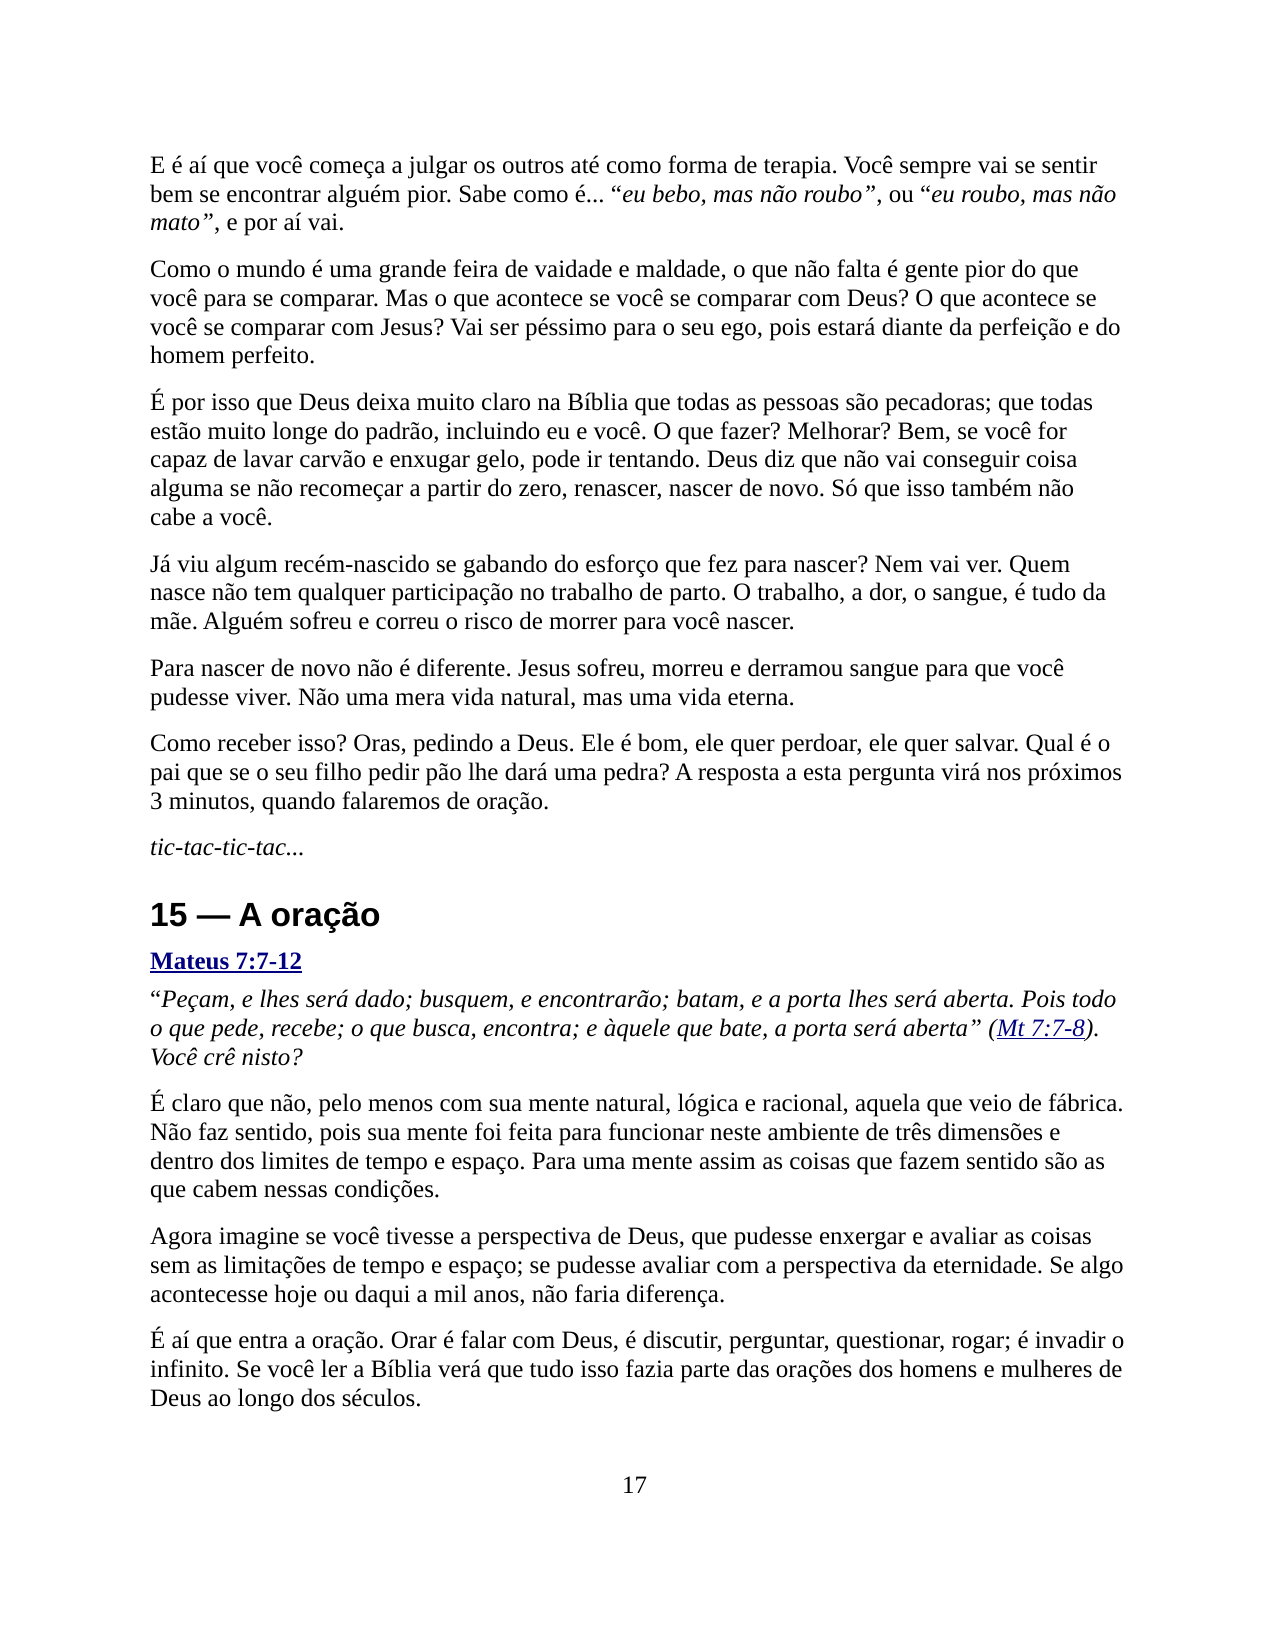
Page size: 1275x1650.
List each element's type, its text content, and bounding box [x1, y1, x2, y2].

text E é aí que você começa a julgar os outros até como forma de terapia. Você sempre vai se sentir bem se encontrar alguém pior. Sabe como é... “eu bebo, mas não roubo”, ou “eu roubo, mas não mato”, e por aí vai. [150, 150, 1125, 236]
text É por isso que Deus deixa muito claro na Bíblia que todas as pessoas são pecadoras; que todas estão muito longe do padrão, incluindo eu e você. O que fazer? Melhorar? Bem, se você for capaz de lavar carvão e enxugar gelo, pode ir tentando. Deus diz que não vai conseguir coisa alguma se não recomeçar a partir do zero, renascer, nascer de novo. Só que isso também não cabe a você. [150, 387, 1125, 531]
text Agora imagine se você tivesse a perspectiva de Deus, que pudesse enxergar e avaliar as coisas sem as limitações de tempo e espaço; se pudesse avaliar com a perspectiva da eternidade. Se algo acontecesse hoje ou daqui a mil anos, não faria diferença. [150, 1221, 1125, 1307]
subtitle 15 — A oração [150, 895, 1125, 934]
text Já viu algum recém-nascido se gabando do esforço que fez para nascer? Nem vai ver. Quem nasce não tem qualquer participação no trabalho de parto. O trabalho, a dor, o sangue, é tudo da mãe. Alguém sofreu e correu o risco de morrer para você nascer. [150, 549, 1125, 635]
text “Peçam, e lhes será dado; busquem, e encontrarão; batam, e a porta lhes será aberta. Pois todo o que pede, recebe; o que busca, encontra; e àquele que bate, a porta será aberta” (Mt 7:7-8). Você crê nisto? [150, 984, 1125, 1070]
text É claro que não, pelo menos com sua mente natural, lógica e racional, aquela que veio de fábrica. Não faz sentido, pois sua mente foi feita para funcionar neste ambiente de três dimensões e dentro dos limites de tempo e espaço. Para uma mente assim as coisas que fazem sentido são as que cabem nessas condições. [150, 1088, 1125, 1203]
text tic-tac-tic-tac... [150, 832, 1125, 861]
text Como o mundo é uma grande feira de vaidade e maldade, o que não falta é gente pior do que você para se comparar. Mas o que acontece se você se comparar com Deus? O que acontece se você se comparar com Jesus? Vai ser péssimo para o seu ego, pois estará diante da perfeição e do homem perfeito. [150, 254, 1125, 369]
text É aí que entra a oração. Orar é falar com Deus, é discutir, perguntar, questionar, rogar; é invadir o infinito. Se você ler a Bíblia verá que tudo isso fazia parte das orações dos homens e mulheres de Deus ao longo dos séculos. [150, 1325, 1125, 1412]
text Para nascer de novo não é diferente. Jesus sofreu, morreu e derramou sangue para que você pudesse viver. Não uma mera vida natural, mas uma vida eterna. [150, 653, 1125, 710]
text Como receber isso? Oras, pedindo a Deus. Ele é bom, ele quer perdoar, ele quer salvar. Qual é o pai que se o seu filho pedir pão lhe dará uma pedra? A resposta a esta pergunta virá nos próximos 3 minutos, quando falaremos de oração. [150, 728, 1125, 814]
text Mateus 7:7-12 [150, 946, 1125, 975]
